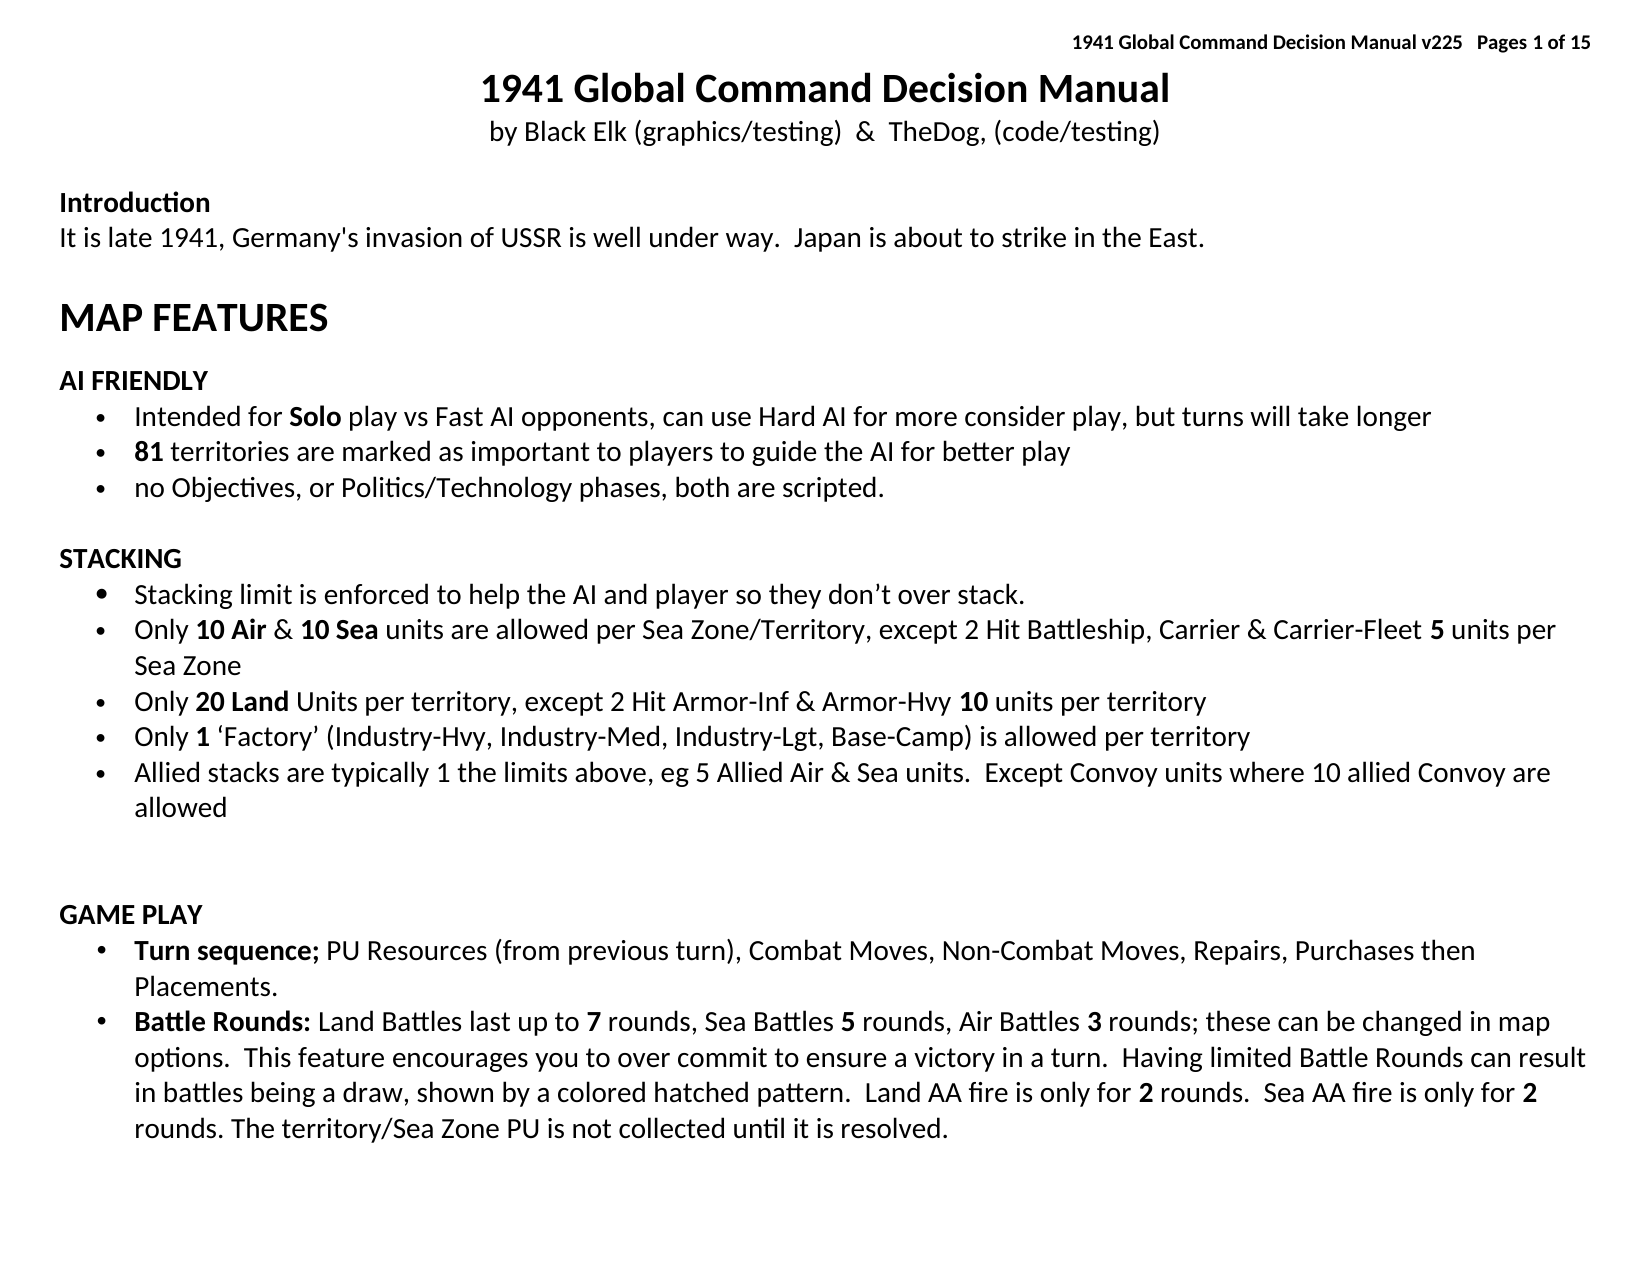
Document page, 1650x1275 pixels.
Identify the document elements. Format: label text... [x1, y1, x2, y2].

list Battle Rounds: Land Battles last up to 7 rounds, Sea Battles 5 rounds, Air Battles 3 rounds; these can be changed in map options. This feature encourages you to over commit to ensure a victory in a turn. Having limited Battle Rounds can result in battles being a draw, shown by a colored hatched pattern. Land AA fire is only for 2 rounds. Sea AA fire is only for 2 rounds. The territory/Sea Zone PU is not collected until it is resolved. [97, 1003, 1591, 1146]
list Only 20 Land Units per territory, except 2 Hit Armor-Inf & Armor-Hvy 10 units per territory [97, 683, 1591, 718]
text by Black Elk (graphics/testing) & TheDog, (code/testing) [59, 113, 1591, 148]
text It is late 1941, Germany's invasion of USSR is well under way. Japan is about to strike in the East. [59, 219, 1591, 255]
text STACKING [59, 540, 1591, 576]
list Stacking limit is enforced to help the AI and player so they don’t over stack. [97, 576, 1591, 611]
list 81 territories are marked as important to players to guide the AI for better play [97, 433, 1591, 469]
list Only 10 Air & 10 Sea units are allowed per Sea Zone/Territory, except 2 Hit Battleship, Carrier & Carrier-Fleet 5 units per Sea Zone [97, 611, 1591, 683]
text GAME PLAY [59, 896, 1591, 932]
text AI FRIENDLY [59, 362, 1591, 398]
list Only 1 ‘Factory’ (Industry-Hvy, Industry-Med, Industry-Lgt, Base-Camp) is allowed per territory [97, 718, 1591, 754]
text MAP FEATURES [59, 291, 1591, 342]
list no Objectives, or Politics/Technology phases, both are scripted. [97, 469, 1591, 504]
list Turn sequence; PU Resources (from previous turn), Combat Moves, Non-Combat Moves, Repairs, Purchases then Placements. [97, 932, 1591, 1003]
list Intended for Solo play vs Fast AI opponents, can use Hard AI for more consider play, but turns will take longer [97, 398, 1591, 433]
list Allied stacks are typically 1 the limits above, eg 5 Allied Air & Sea units. Except Convoy units where 10 allied Convoy are allowed [97, 754, 1591, 825]
text Introduction [59, 184, 1591, 219]
text 1941 Global Command Decision Manual [59, 62, 1591, 113]
